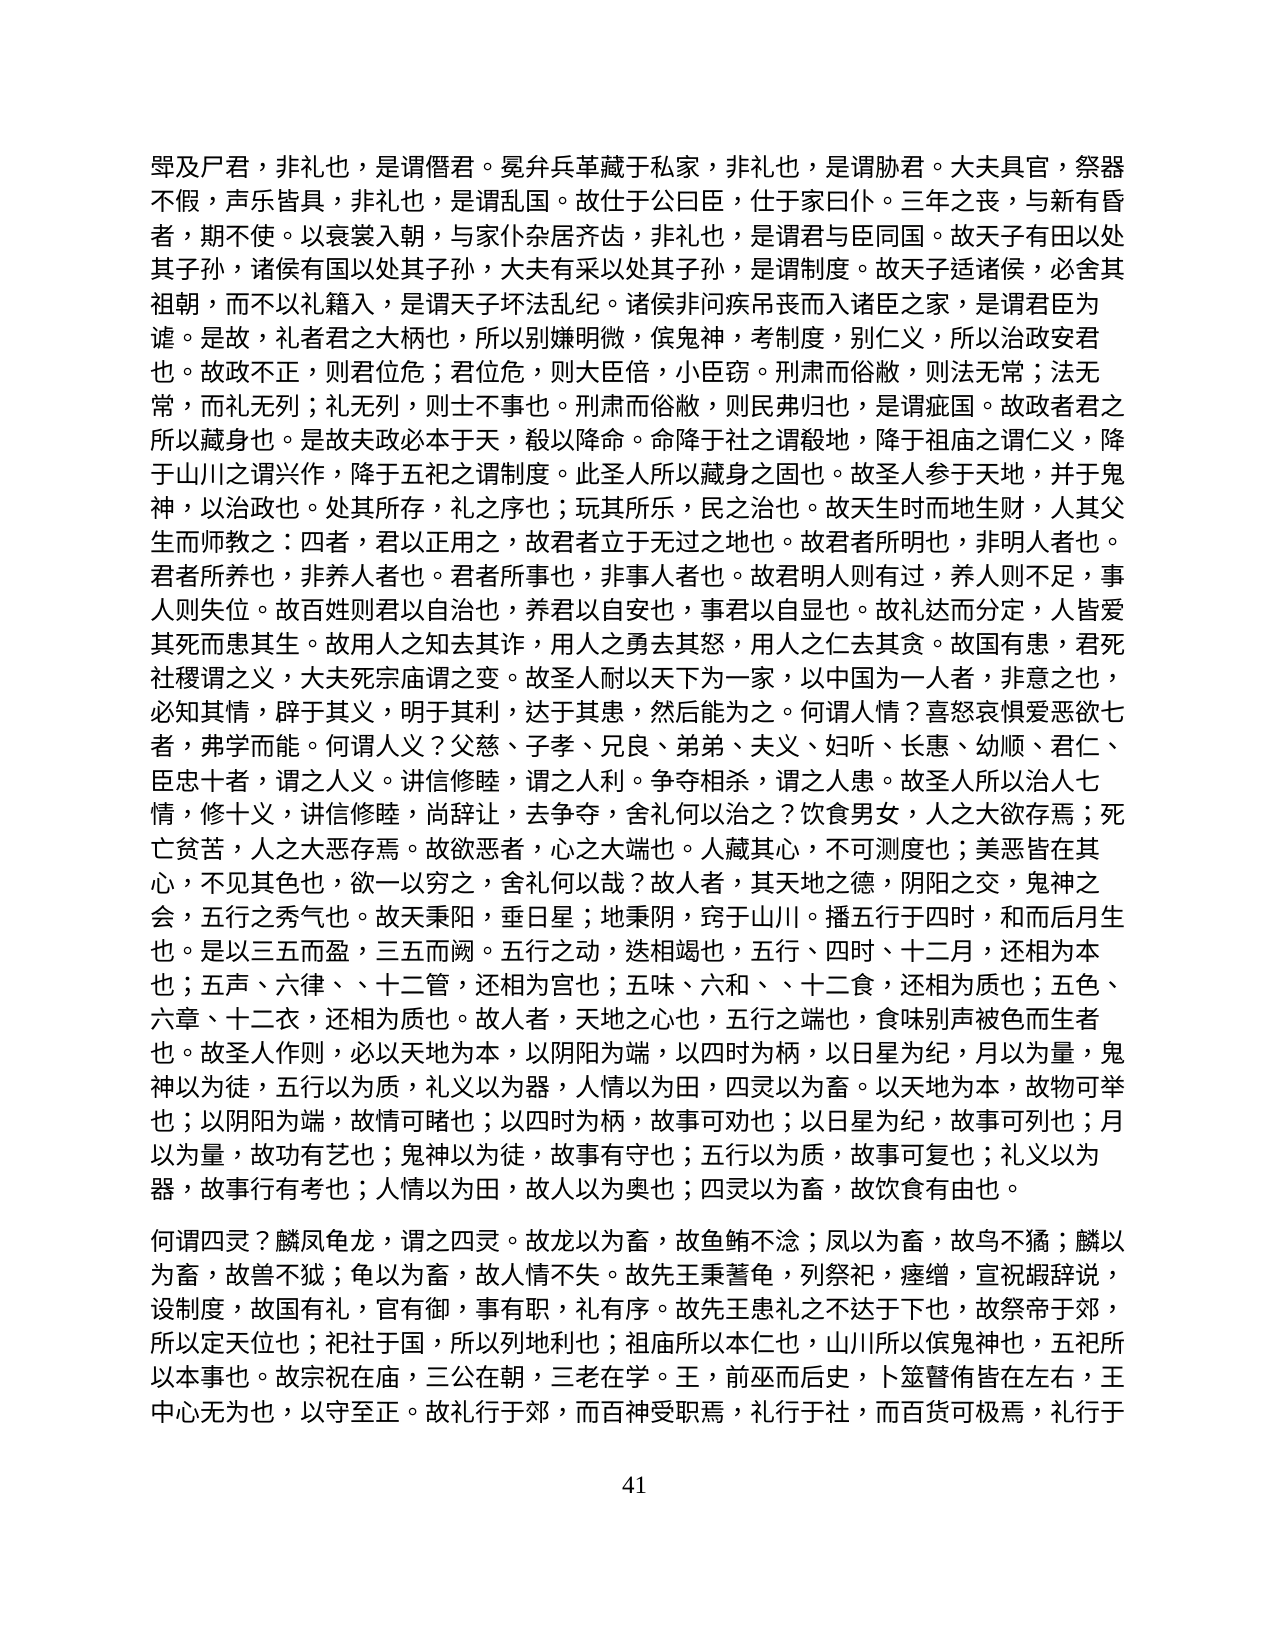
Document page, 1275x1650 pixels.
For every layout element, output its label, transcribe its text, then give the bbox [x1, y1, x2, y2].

text 何谓四灵？麟凤龟龙，谓之四灵。故龙以为畜，故鱼鲔不淰；凤以为畜，故鸟不獝；麟以为畜，故兽不狘；龟以为畜，故人情不失。故先王秉蓍龟，列祭祀，瘗缯，宣祝嘏辞说，设制度，故国有礼，官有御，事有职，礼有序。故先王患礼之不达于下也，故祭帝于郊，所以定天位也；祀社于国，所以列地利也；祖庙所以本仁也，山川所以傧鬼神也，五祀所以本事也。故宗祝在庙，三公在朝，三老在学。王，前巫而后史，卜筮瞽侑皆在左右，王中心无为也，以守至正。故礼行于郊，而百神受职焉，礼行于社，而百货可极焉，礼行于 [150, 1224, 1125, 1428]
text 斝及尸君，非礼也，是谓僭君。冕弁兵革藏于私家，非礼也，是谓胁君。大夫具官，祭器不假，声乐皆具，非礼也，是谓乱国。故仕于公曰臣，仕于家曰仆。三年之丧，与新有昏者，期不使。以衰裳入朝，与家仆杂居齐齿，非礼也，是谓君与臣同国。故天子有田以处其子孙，诸侯有国以处其子孙，大夫有采以处其子孙，是谓制度。故天子适诸侯，必舍其祖朝，而不以礼籍入，是谓天子坏法乱纪。诸侯非问疾吊丧而入诸臣之家，是谓君臣为谑。是故，礼者君之大柄也，所以别嫌明微，傧鬼神，考制度，别仁义，所以治政安君也。故政不正，则君位危；君位危，则大臣倍，小臣窃。刑肃而俗敝，则法无常；法无常，而礼无列；礼无列，则士不事也。刑肃而俗敝，则民弗归也，是谓疵国。故政者君之所以藏身也。是故夫政必本于天，殽以降命。命降于社之谓殽地，降于祖庙之谓仁义，降于山川之谓兴作，降于五祀之谓制度。此圣人所以藏身之固也。故圣人参于天地，并于鬼神，以治政也。处其所存，礼之序也；玩其所乐，民之治也。故天生时而地生财，人其父生而师教之：四者，君以正用之，故君者立于无过之地也。故君者所明也，非明人者也。君者所养也，非养人者也。君者所事也，非事人者也。故君明人则有过，养人则不足，事人则失位。故百姓则君以自治也，养君以自安也，事君以自显也。故礼达而分定，人皆爱其死而患其生。故用人之知去其诈，用人之勇去其怒，用人之仁去其贪。故国有患，君死社稷谓之义，大夫死宗庙谓之变。故圣人耐以天下为一家，以中国为一人者，非意之也，必知其情，辟于其义，明于其利，达于其患，然后能为之。何谓人情？喜怒哀惧爱恶欲七者，弗学而能。何谓人义？父慈、子孝、兄良、弟弟、夫义、妇听、长惠、幼顺、君仁、臣忠十者，谓之人义。讲信修睦，谓之人利。争夺相杀，谓之人患。故圣人所以治人七情，修十义，讲信修睦，尚辞让，去争夺，舍礼何以治之？饮食男女，人之大欲存焉；死亡贫苦，人之大恶存焉。故欲恶者，心之大端也。人藏其心，不可测度也；美恶皆在其心，不见其色也，欲一以穷之，舍礼何以哉？故人者，其天地之德，阴阳之交，鬼神之会，五行之秀气也。故天秉阳，垂日星；地秉阴，窍于山川。播五行于四时，和而后月生也。是以三五而盈，三五而阙。五行之动，迭相竭也，五行、四时、十二月，还相为本也；五声、六律、、十二管，还相为宫也；五味、六和、、十二食，还相为质也；五色、六章、十二衣，还相为质也。故人者，天地之心也，五行之端也，食味别声被色而生者也。故圣人作则，必以天地为本，以阴阳为端，以四时为柄，以日星为纪，月以为量，鬼神以为徒，五行以为质，礼义以为器，人情以为田，四灵以为畜。以天地为本，故物可举也；以阴阳为端，故情可睹也；以四时为柄，故事可劝也；以日星为纪，故事可列也；月以为量，故功有艺也；鬼神以为徒，故事有守也；五行以为质，故事可复也；礼义以为器，故事行有考也；人情以为田，故人以为奥也；四灵以为畜，故饮食有由也。 [150, 150, 1125, 1206]
